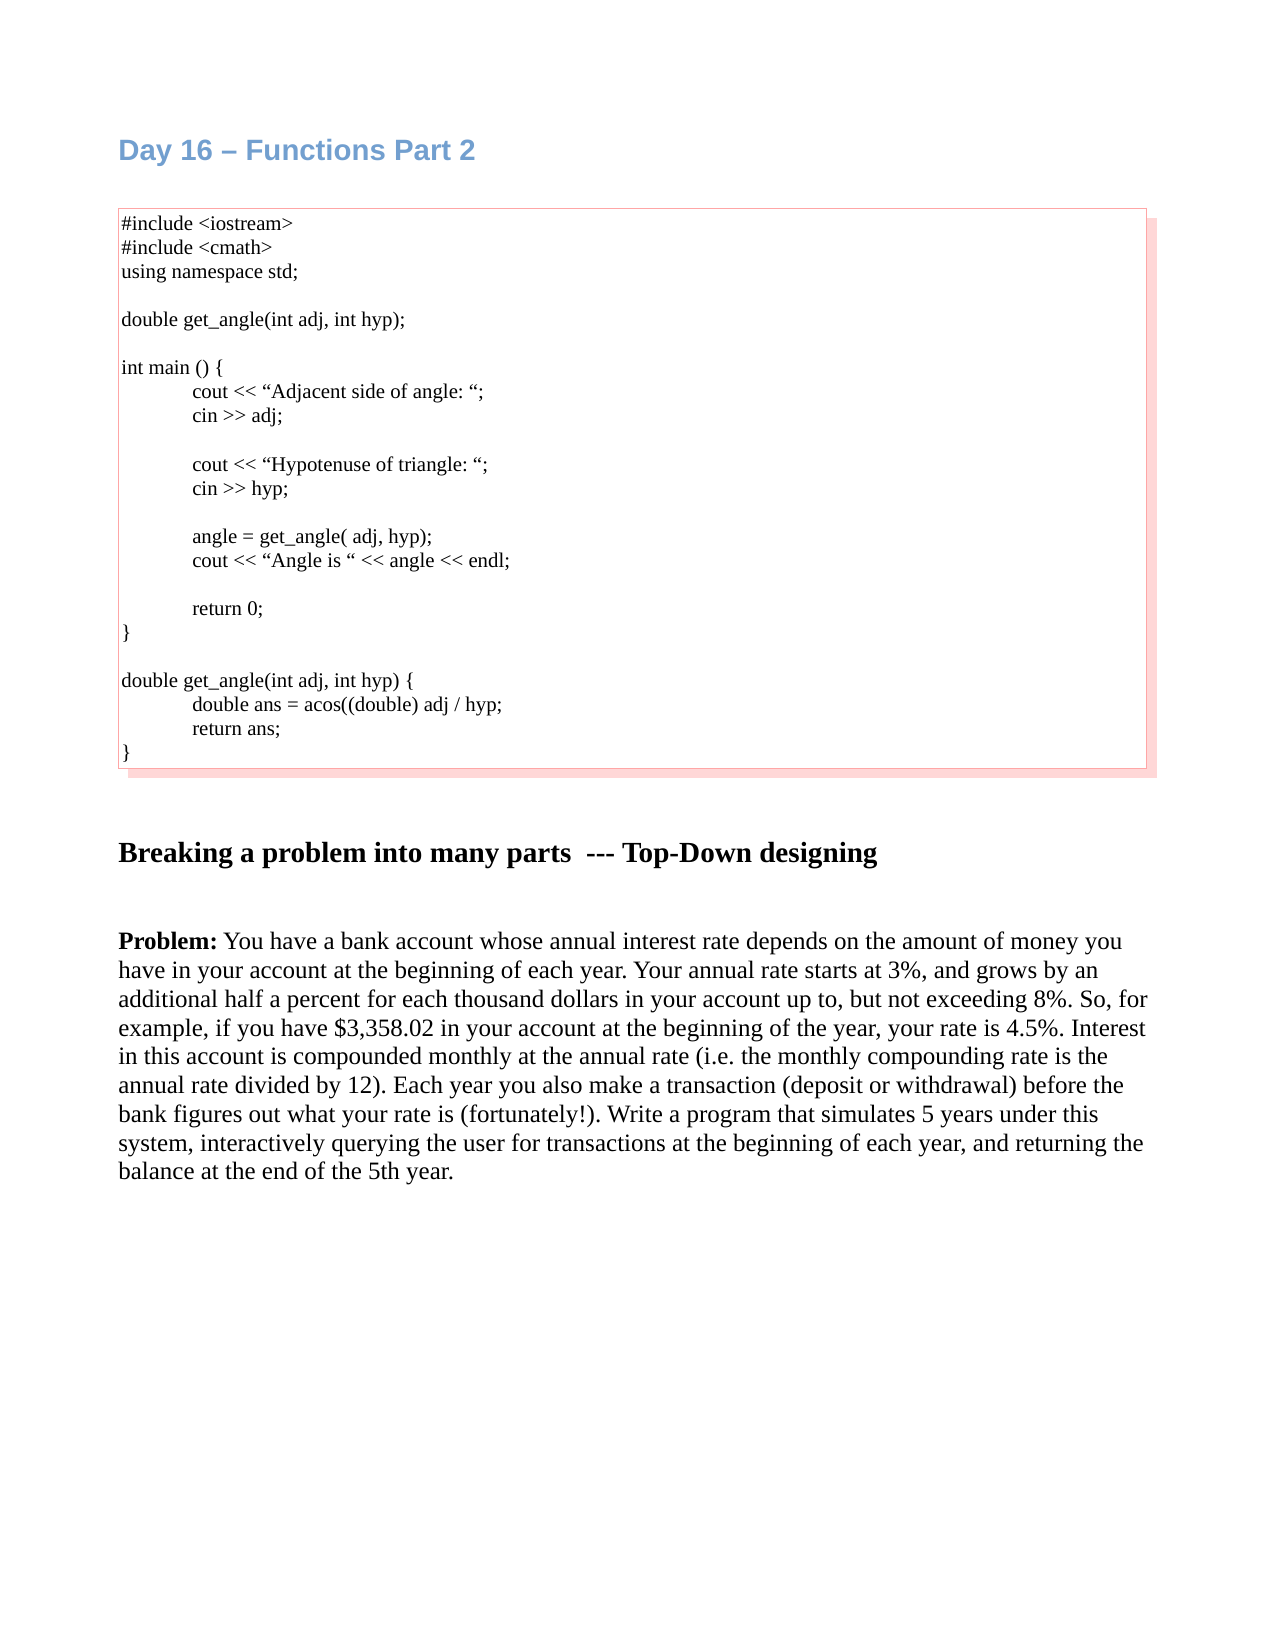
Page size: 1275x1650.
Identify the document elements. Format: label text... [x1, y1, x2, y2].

text double get_angle(int adj, int hyp); [119, 304, 1146, 331]
text cout << “Angle is “ << angle << endl; [119, 544, 1146, 572]
text using namespace std; [119, 256, 1146, 283]
text cout << “Hypotenuse of triangle: “; [119, 448, 1146, 472]
text angle = get_angle( adj, hyp); [119, 521, 1146, 544]
text cout << “Adjacent side of angle: “; [119, 376, 1146, 400]
text #include <iostream> [119, 209, 1146, 232]
text double get_angle(int adj, int hyp) { [119, 665, 1146, 689]
text cin >> adj; [119, 400, 1146, 427]
text } [119, 737, 1146, 767]
text Problem: You have a bank account whose annual interest rate depends on the amount of money you have in your account at the beginning of each year. Your annual rate starts at 3%, and grows by an additional half a percent for each thousand dollars in your account up to, but not exceeding 8%. So, for example, if you have $3,358.02 in your account at the beginning of the year, your rate is 4.5%. Interest in this account is compounded monthly at the annual rate (i.e. the monthly compounding rate is the annual rate divided by 12). Each year you also make a transaction (deposit or withdrawal) before the bank figures out what your rate is (fortunately!). Write a program that simulates 5 years under this system, interactively querying the user for transactions at the beginning of each year, and returning the balance at the end of the 5th year. [118, 926, 1157, 1185]
text cin >> hyp; [119, 472, 1146, 499]
text Breaking a problem into many parts --- Top-Down designing [118, 835, 1157, 869]
text int main () { [119, 352, 1146, 376]
text } [119, 617, 1146, 644]
text #include <cmath> [119, 232, 1146, 256]
text double ans = acos((double) adj / hyp; [119, 689, 1146, 713]
subtitle Day 16 – Functions Part 2 [118, 133, 1157, 166]
text return 0; [119, 593, 1146, 617]
text return ans; [119, 713, 1146, 737]
